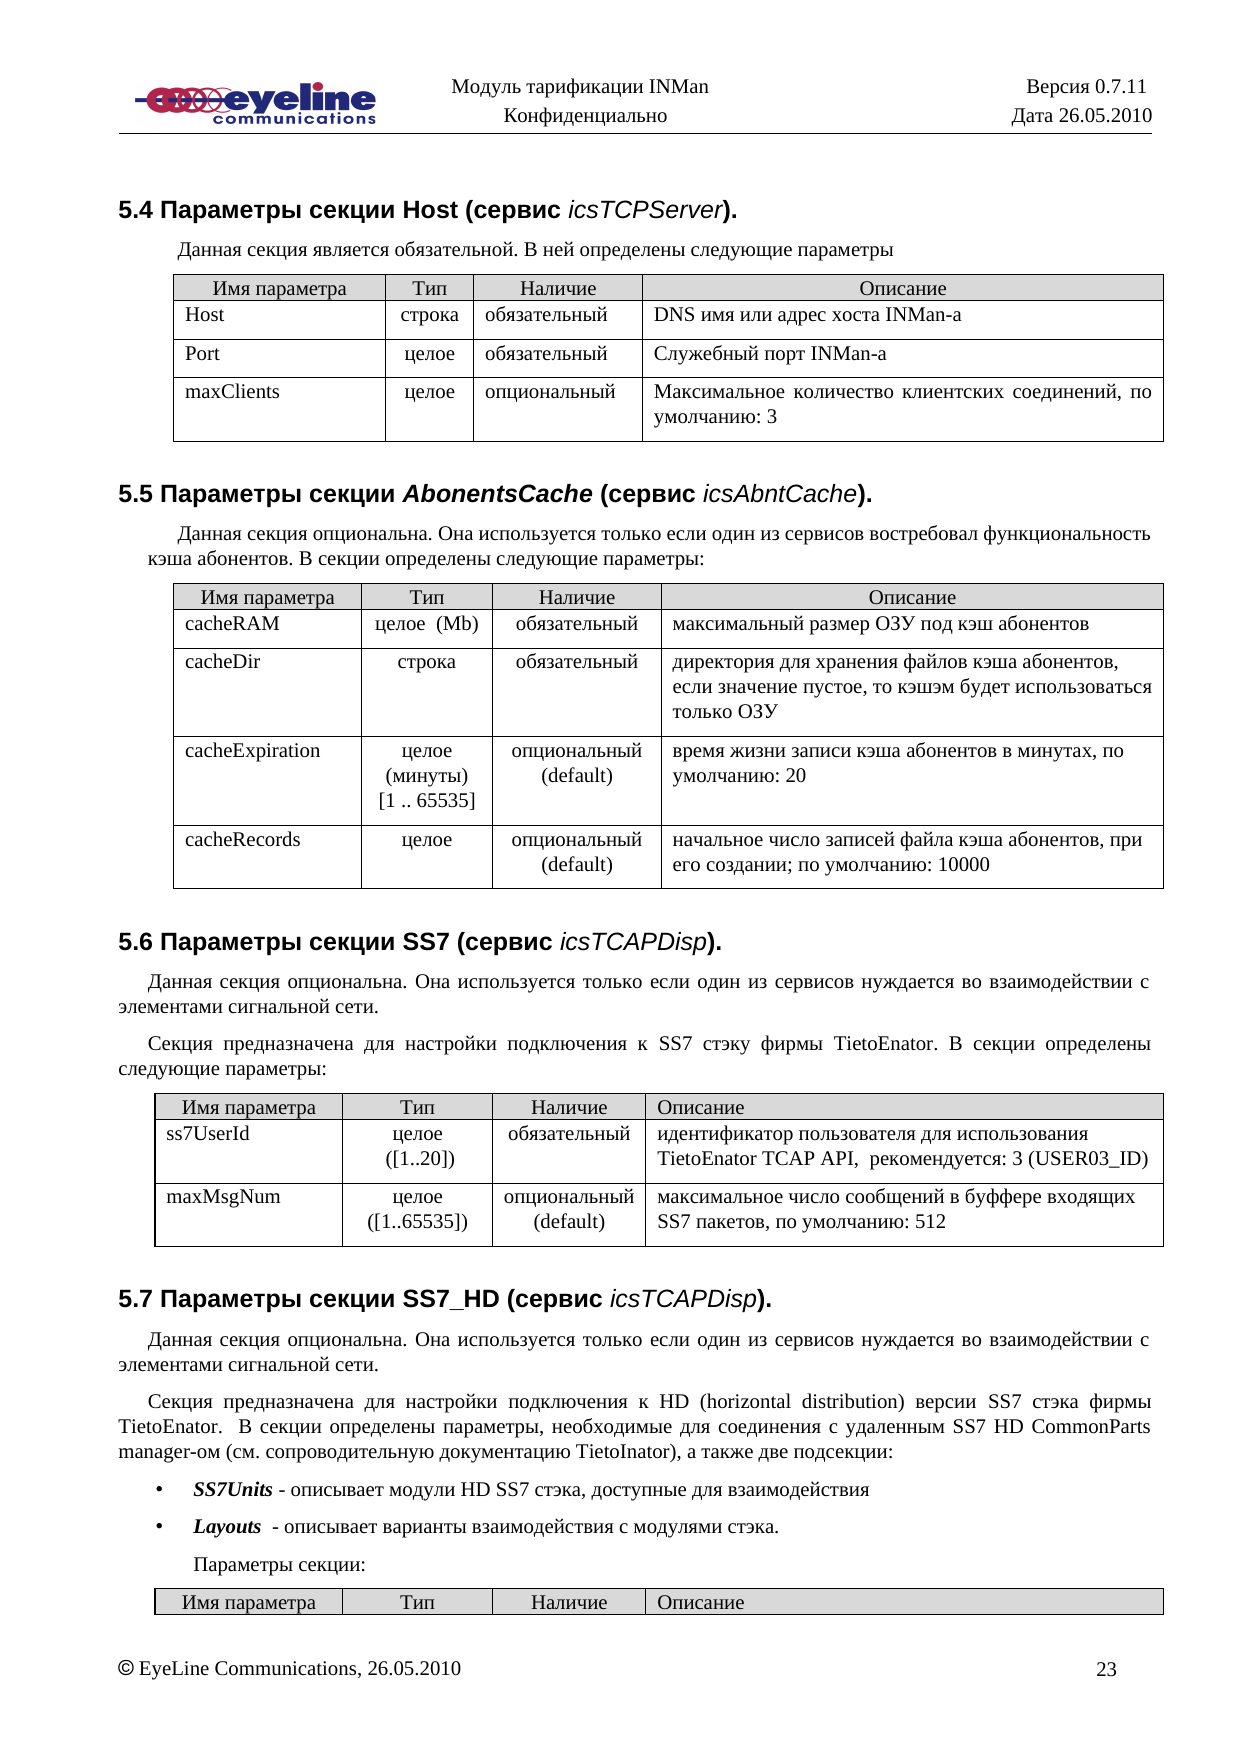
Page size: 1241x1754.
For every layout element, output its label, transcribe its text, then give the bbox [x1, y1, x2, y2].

table_cell целое ([1..20]) [343, 1120, 492, 1182]
table_cell maxMsgNum [156, 1184, 342, 1246]
table_header Описание [662, 584, 1163, 609]
table_header Тип [343, 1094, 492, 1119]
table_cell cacheExpiration [174, 737, 361, 824]
table_cell обязательный [474, 301, 642, 338]
list Параметры секции: [156, 1551, 1151, 1576]
subtitle Параметры секции SS7 (сервис icsTCAPDisp). [118, 927, 1151, 955]
table_cell DNS имя или адрес хоста INMan-a [643, 301, 1163, 338]
table_cell Port [174, 340, 385, 377]
table_cell целое [362, 826, 492, 888]
table_header Описание [646, 1094, 1163, 1119]
table_cell опциональный (default) [493, 737, 661, 824]
subtitle Параметры секции Host (сервис icsTCPServer). [118, 195, 1151, 224]
table_cell обязательный [493, 1120, 645, 1182]
table_header Описание [643, 275, 1163, 300]
table_cell обязательный [493, 649, 661, 736]
table_cell Служебный порт INMan-a [643, 340, 1163, 377]
table_header Тип [343, 1589, 492, 1614]
table_cell обязательный [493, 610, 661, 647]
table_header Тип [362, 584, 492, 609]
table_cell maxClients [174, 378, 385, 441]
table_cell опциональный [474, 378, 642, 441]
table_cell начальное число записей файла кэша абонентов, при его создании; по умолчанию: 10000 [662, 826, 1163, 888]
table_cell cacheRecords [174, 826, 361, 888]
subtitle Параметры секции SS7_HD (сервис icsTCAPDisp). [118, 1284, 1151, 1313]
text Данная секция опциональна. Она используется только если один из сервисов востребовал функциональность кэша абонентов. В секции определены следующие параметры: [148, 520, 1151, 570]
table_header Описание [646, 1589, 1163, 1614]
table_cell строка [362, 649, 492, 736]
table_cell cacheDir [174, 649, 361, 736]
table_header Тип [386, 275, 473, 300]
subtitle Параметры секции AbonentsCache (сервис icsAbntCache). [118, 479, 1151, 508]
table_header Наличие [493, 1589, 645, 1614]
table_cell максимальное число сообщений в буффере входящих SS7 пакетов, по умолчанию: 512 [646, 1184, 1163, 1246]
table_cell время жизни записи кэша абонентов в минутах, по умолчанию: 20 [662, 737, 1163, 824]
table_cell целое [386, 378, 473, 441]
table_cell целое ([1..65535]) [343, 1184, 492, 1246]
table_cell опциональный (default) [493, 1184, 645, 1246]
list SS7Units - описывает модули HD SS7 стэка, доступные для взаимодействия [156, 1476, 1151, 1501]
table_header Имя параметра [174, 584, 361, 609]
picture [135, 82, 376, 124]
table_cell директория для хранения файлов кэша абонентов, если значение пустое, то кэшэм будет использоваться только ОЗУ [662, 649, 1163, 736]
text Секция предназначена для настройки подключения к HD (horizontal distribution) версии SS7 стэка фирмы TietoЕnator. В секции определены параметры, необходимые для соединения с удаленным SS7 HD CommonParts manager-ом (см. сопроводительную документацию TietoInator), а также две подсекции: [118, 1388, 1151, 1463]
table_header Имя параметра [156, 1589, 342, 1614]
text Данная секция является обязательной. В ней определены следующие параметры [148, 236, 1151, 261]
text Секция предназначена для настройки подключения к SS7 стэку фирмы TietoЕnator. В секции определены следующие параметры: [118, 1030, 1151, 1080]
table_header Наличие [493, 1094, 645, 1119]
table_cell Host [174, 301, 385, 338]
table_header Имя параметра [156, 1094, 342, 1119]
table_cell Максимальное количество клиентских соединений, по умолчанию: 3 [643, 378, 1163, 441]
table_cell строка [386, 301, 473, 338]
table_header Имя параметра [174, 275, 385, 300]
table_cell целое (минуты) [1 .. 65535] [362, 737, 492, 824]
table_cell целое (Mb) [362, 610, 492, 647]
table_cell максимальный размер ОЗУ под кэш абонентов [662, 610, 1163, 647]
list Layouts - описывает варианты взаимодействия с модулями стэка. [156, 1513, 1151, 1538]
text Данная секция опциональна. Она используется только если один из сервисов нуждается во взаимодействии с элементами сигнальной сети. [118, 968, 1151, 1018]
table_cell обязательный [474, 340, 642, 377]
table_cell целое [386, 340, 473, 377]
table_header Наличие [493, 584, 661, 609]
table_cell ss7UserId [156, 1120, 342, 1182]
table_header Наличие [474, 275, 642, 300]
table_cell cacheRAM [174, 610, 361, 647]
text Данная секция опциональна. Она используется только если один из сервисов нуждается во взаимодействии с элементами сигнальной сети. [118, 1326, 1151, 1376]
table_cell опциональный (default) [493, 826, 661, 888]
table_cell идентификатор пользователя для использования TietoЕnator TCAP API, рекомендуется: 3 (USER03_ID) [646, 1120, 1163, 1182]
